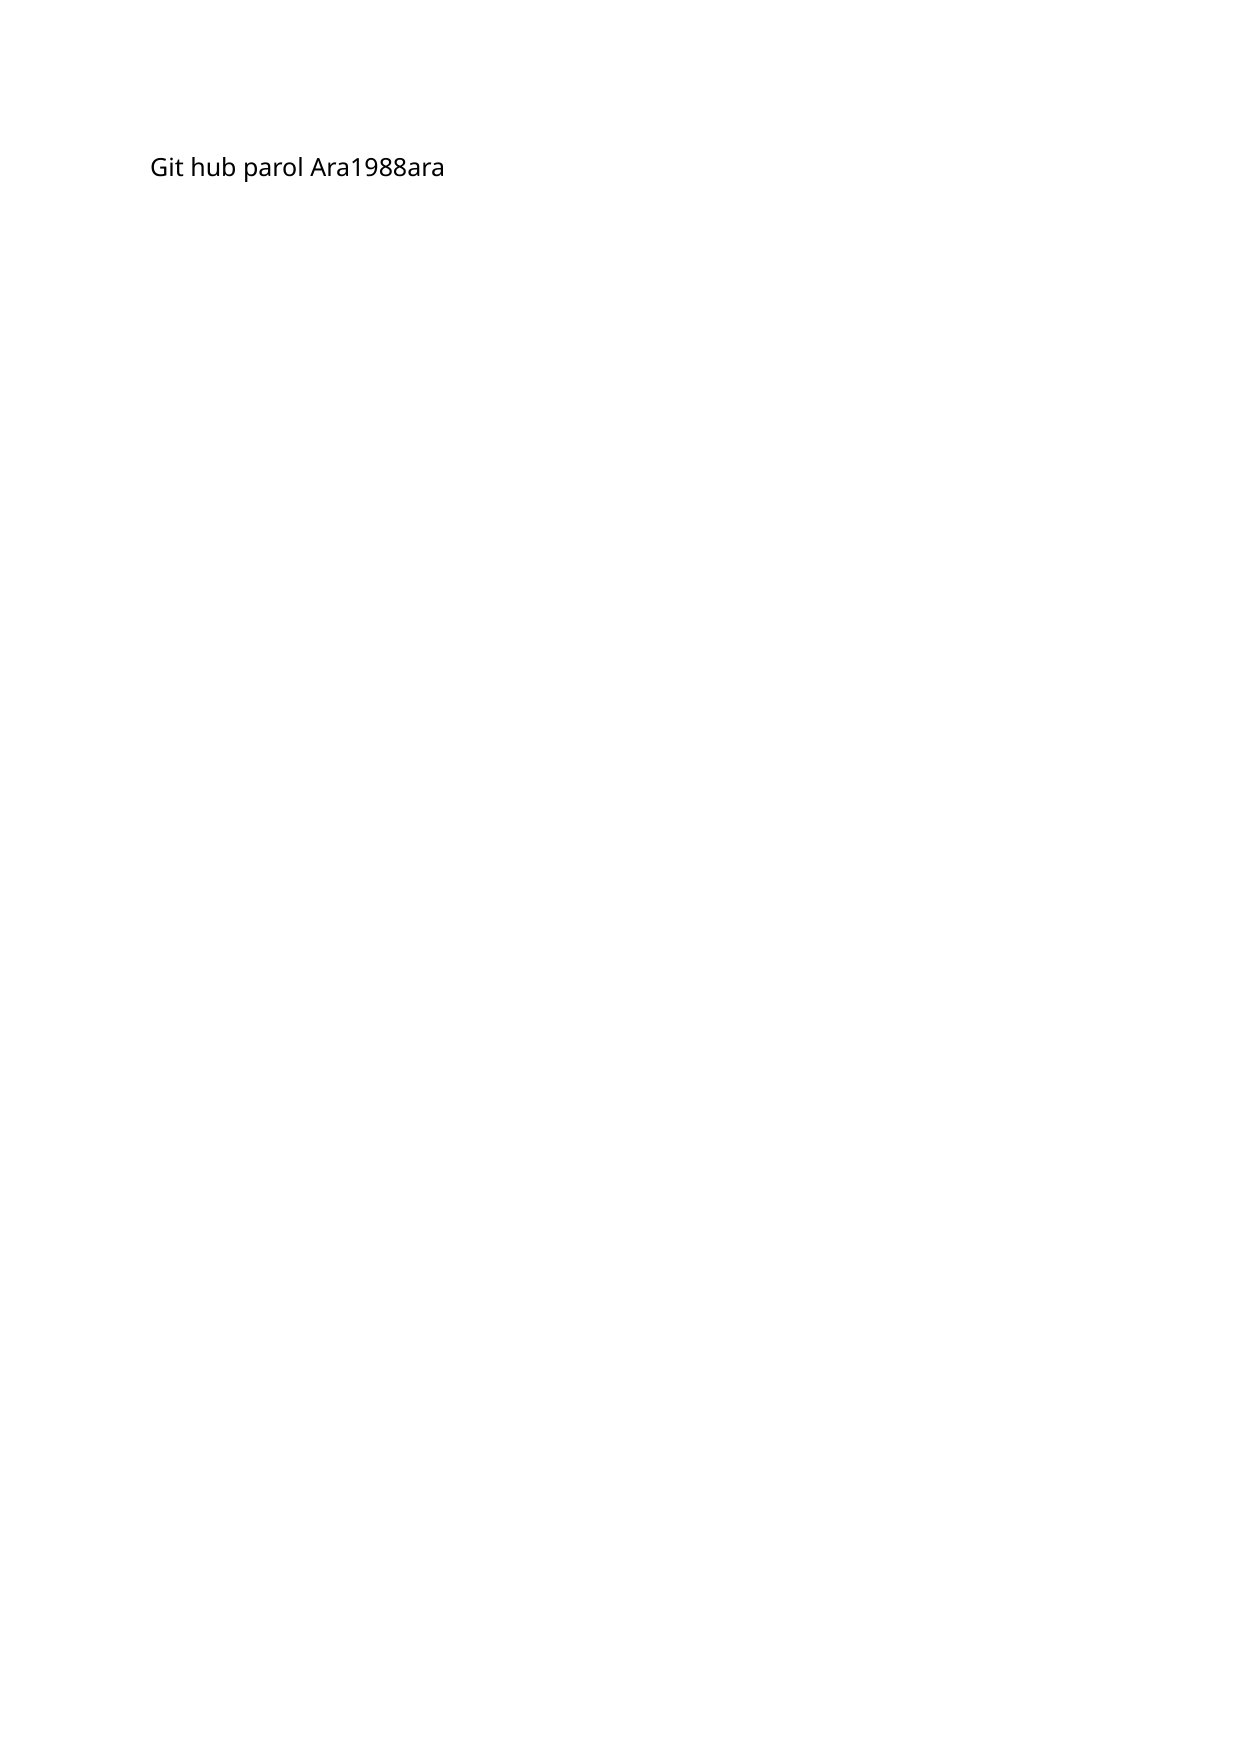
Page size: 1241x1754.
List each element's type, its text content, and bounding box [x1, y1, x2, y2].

text Git hub parol Ara1988ara [150, 150, 1090, 184]
